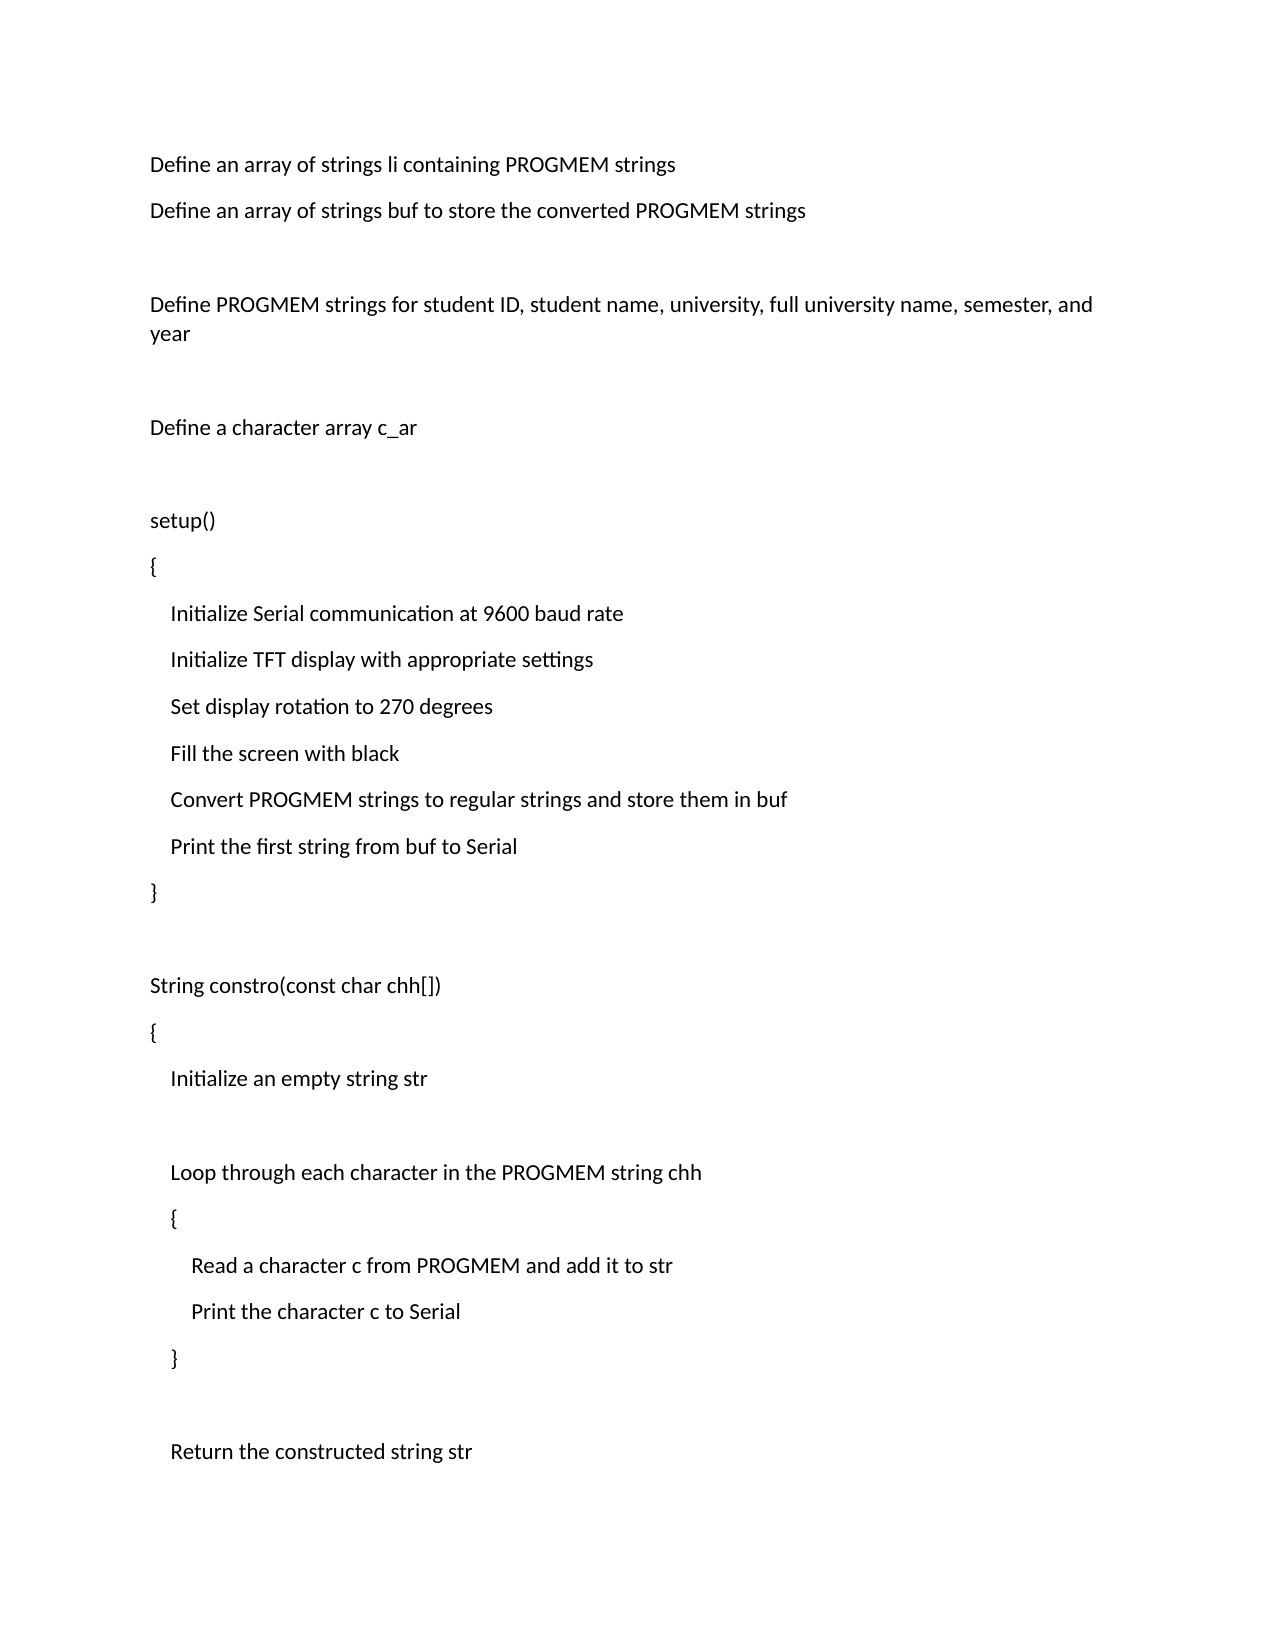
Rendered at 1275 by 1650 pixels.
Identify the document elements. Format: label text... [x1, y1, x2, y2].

text setup() [150, 506, 1125, 534]
text Define an array of strings buf to store the converted PROGMEM strings [150, 197, 1125, 224]
text String constro(const char chh[]) [150, 971, 1125, 999]
text Initialize an empty string str [150, 1064, 1125, 1093]
text Define PROGMEM strings for student ID, student name, university, full university name, semester, and year [150, 290, 1125, 348]
text Convert PROGMEM strings to regular strings and store them in buf [150, 785, 1125, 813]
text Initialize TFT display with appropriate settings [150, 646, 1125, 673]
text } [150, 1344, 1125, 1372]
text Initialize Serial communication at 9600 baud rate [150, 599, 1125, 627]
text { [150, 1018, 1125, 1046]
text { [150, 552, 1125, 580]
text Return the constructed string str [150, 1437, 1125, 1465]
text Print the character c to Serial [150, 1297, 1125, 1325]
text Define an array of strings li containing PROGMEM strings [150, 150, 1125, 178]
text Print the first string from buf to Serial [150, 832, 1125, 860]
text Read a character c from PROGMEM and add it to str [150, 1251, 1125, 1279]
text Loop through each character in the PROGMEM string chh [150, 1158, 1125, 1186]
text Set display rotation to 270 degrees [150, 692, 1125, 720]
text } [150, 878, 1125, 906]
text { [150, 1204, 1125, 1232]
text Fill the screen with black [150, 739, 1125, 767]
text Define a character array c_ar [150, 413, 1125, 441]
